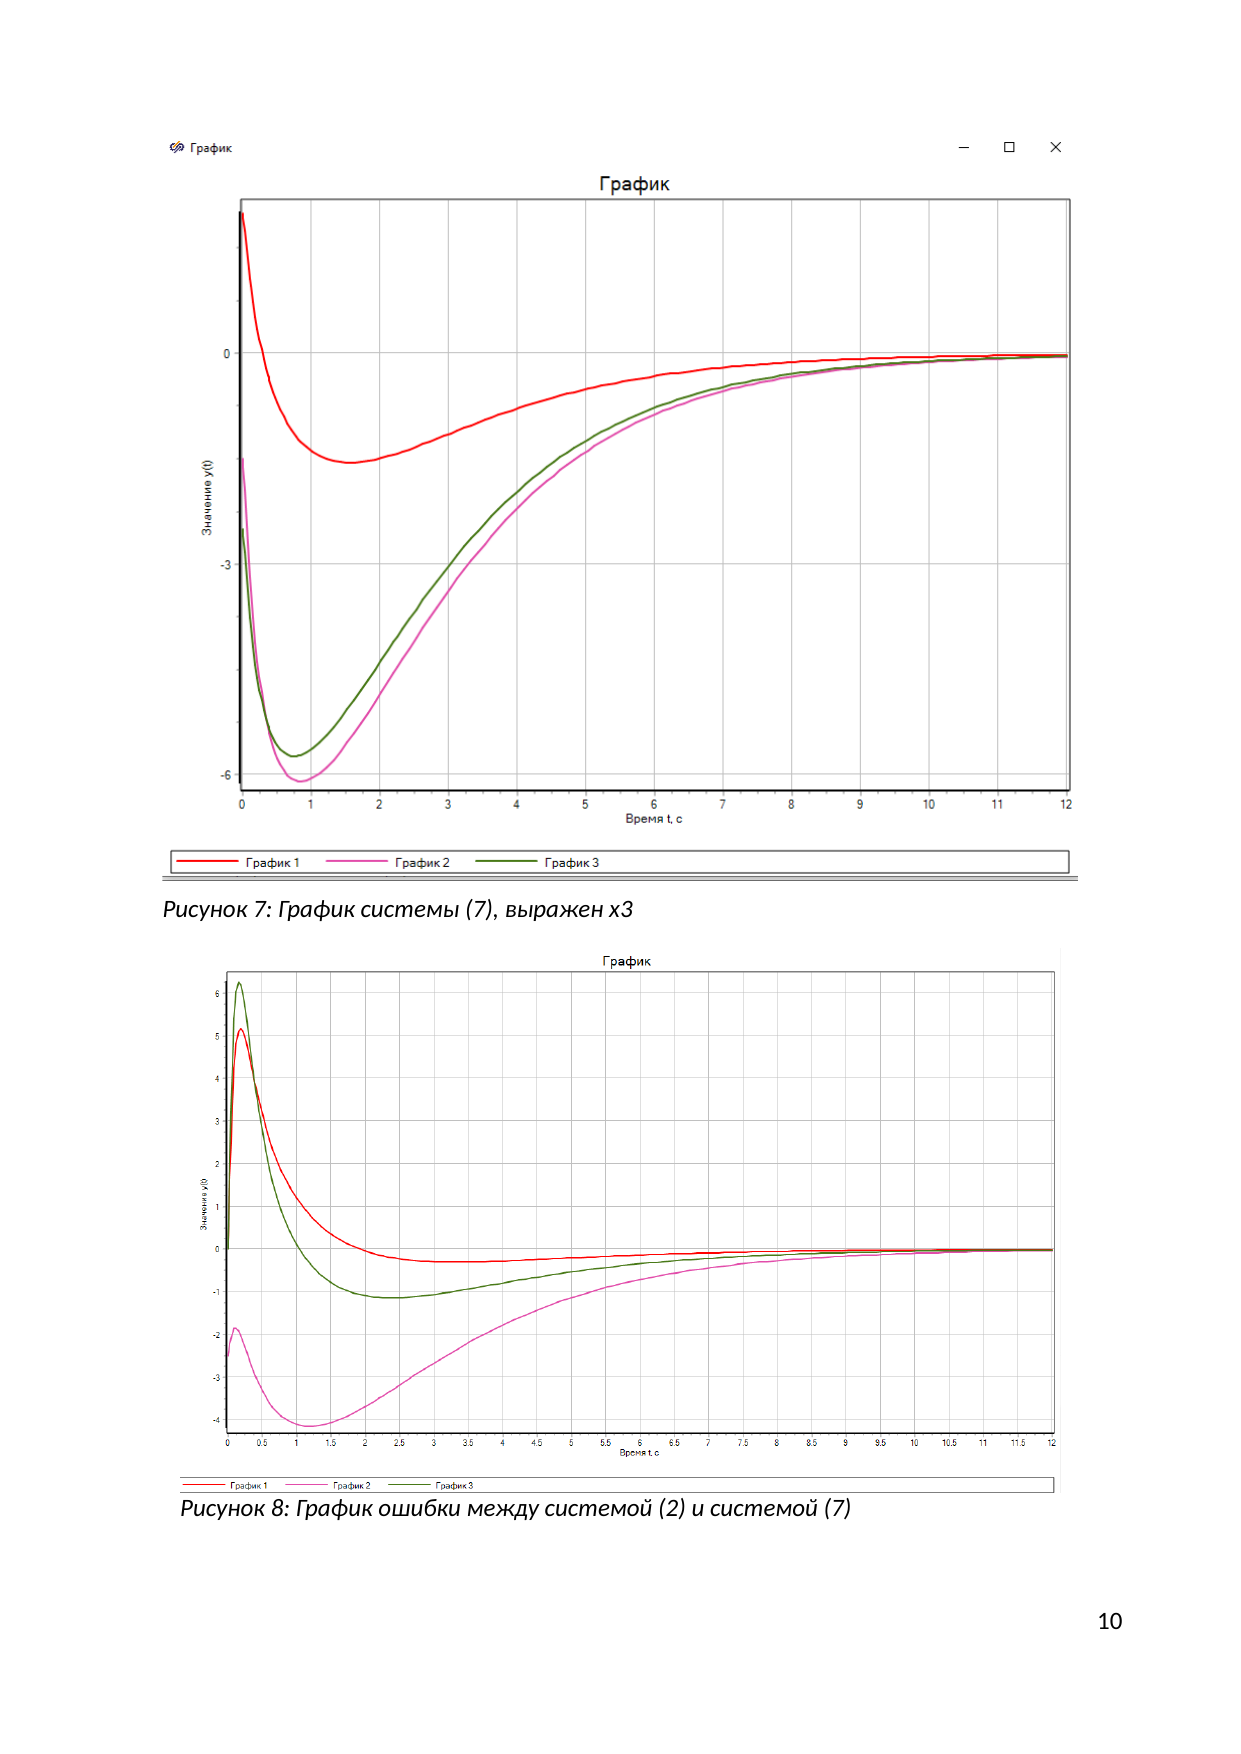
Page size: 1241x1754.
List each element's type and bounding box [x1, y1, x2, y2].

picture [180, 948, 1061, 1493]
table_header [119, 119, 1122, 929]
table_cell [119, 931, 1122, 1573]
picture [162, 137, 1078, 881]
